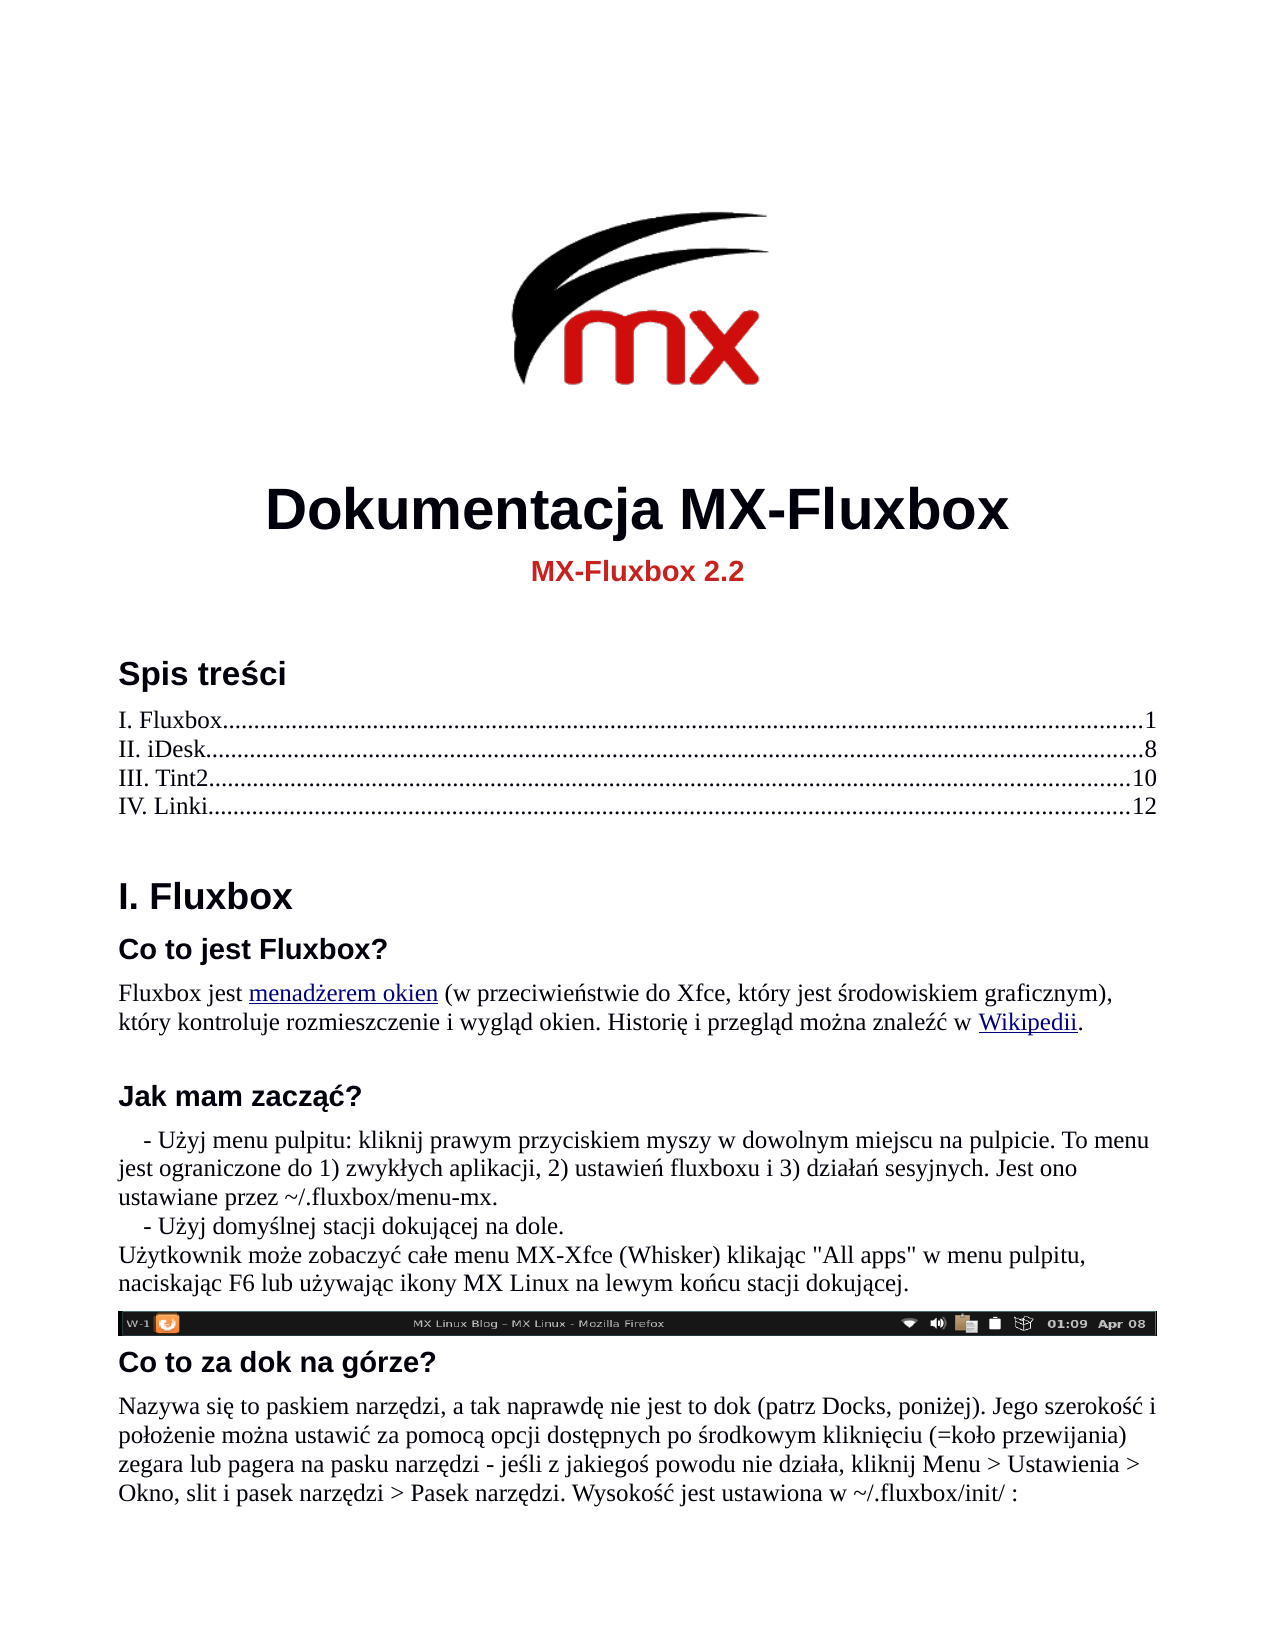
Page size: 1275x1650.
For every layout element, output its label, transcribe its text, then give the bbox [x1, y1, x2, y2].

text Nazywa się to paskiem narzędzi, a tak naprawdę nie jest to dok (patrz Docks, poniżej). Jego szerokość i położenie można ustawić za pomocą opcji dostępnych po środkowym kliknięciu (=koło przewijania) zegara lub pagera na pasku narzędzi - jeśli z jakiegoś powodu nie działa, kliknij Menu > Ustawienia > Okno, slit i pasek narzędzi > Pasek narzędzi. Wysokość jest ustawiona w ~/.fluxbox/init/ : [118, 1391, 1157, 1506]
text - Użyj domyślnej stacji dokującej na dole. [118, 1211, 1157, 1240]
subtitle Co to jest Fluxbox? [118, 932, 1157, 965]
picture [485, 146, 790, 452]
text Fluxbox jest menadżerem okien (w przeciwieństwie do Xfce, który jest środowiskiem graficznym), który kontroluje rozmieszczenie i wygląd okien. Historię i przegląd można znaleźć w Wikipedii. [118, 978, 1157, 1035]
picture [118, 1311, 1157, 1336]
text II. iDesk 8 [118, 734, 1157, 763]
title Dokumentacja MX-Fluxbox [118, 290, 1157, 542]
subtitle Co to za dok na górze? [118, 1336, 1157, 1379]
subtitle I. Fluxbox [118, 874, 1157, 917]
subtitle Jak mam zacząć? [118, 1079, 1157, 1112]
text IV. Linki 12 [118, 791, 1157, 820]
text III. Tint2 10 [118, 763, 1157, 791]
text - Użyj menu pulpitu: kliknij prawym przyciskiem myszy w dowolnym miejscu na pulpicie. To menu jest ograniczone do 1) zwykłych aplikacji, 2) ustawień fluxboxu i 3) działań sesyjnych. Jest ono ustawiane przez ~/.fluxbox/menu-mx. [118, 1125, 1157, 1211]
text Użytkownik może zobaczyć całe menu MX-Xfce (Whisker) klikając "All apps" w menu pulpitu, naciskając F6 lub używając ikony MX Linux na lewym końcu stacji dokującej. [118, 1240, 1157, 1297]
text I. Fluxbox 1 [118, 705, 1157, 734]
subtitle MX-Fluxbox 2.2 [118, 554, 1157, 588]
subtitle Spis treści [118, 654, 1157, 693]
